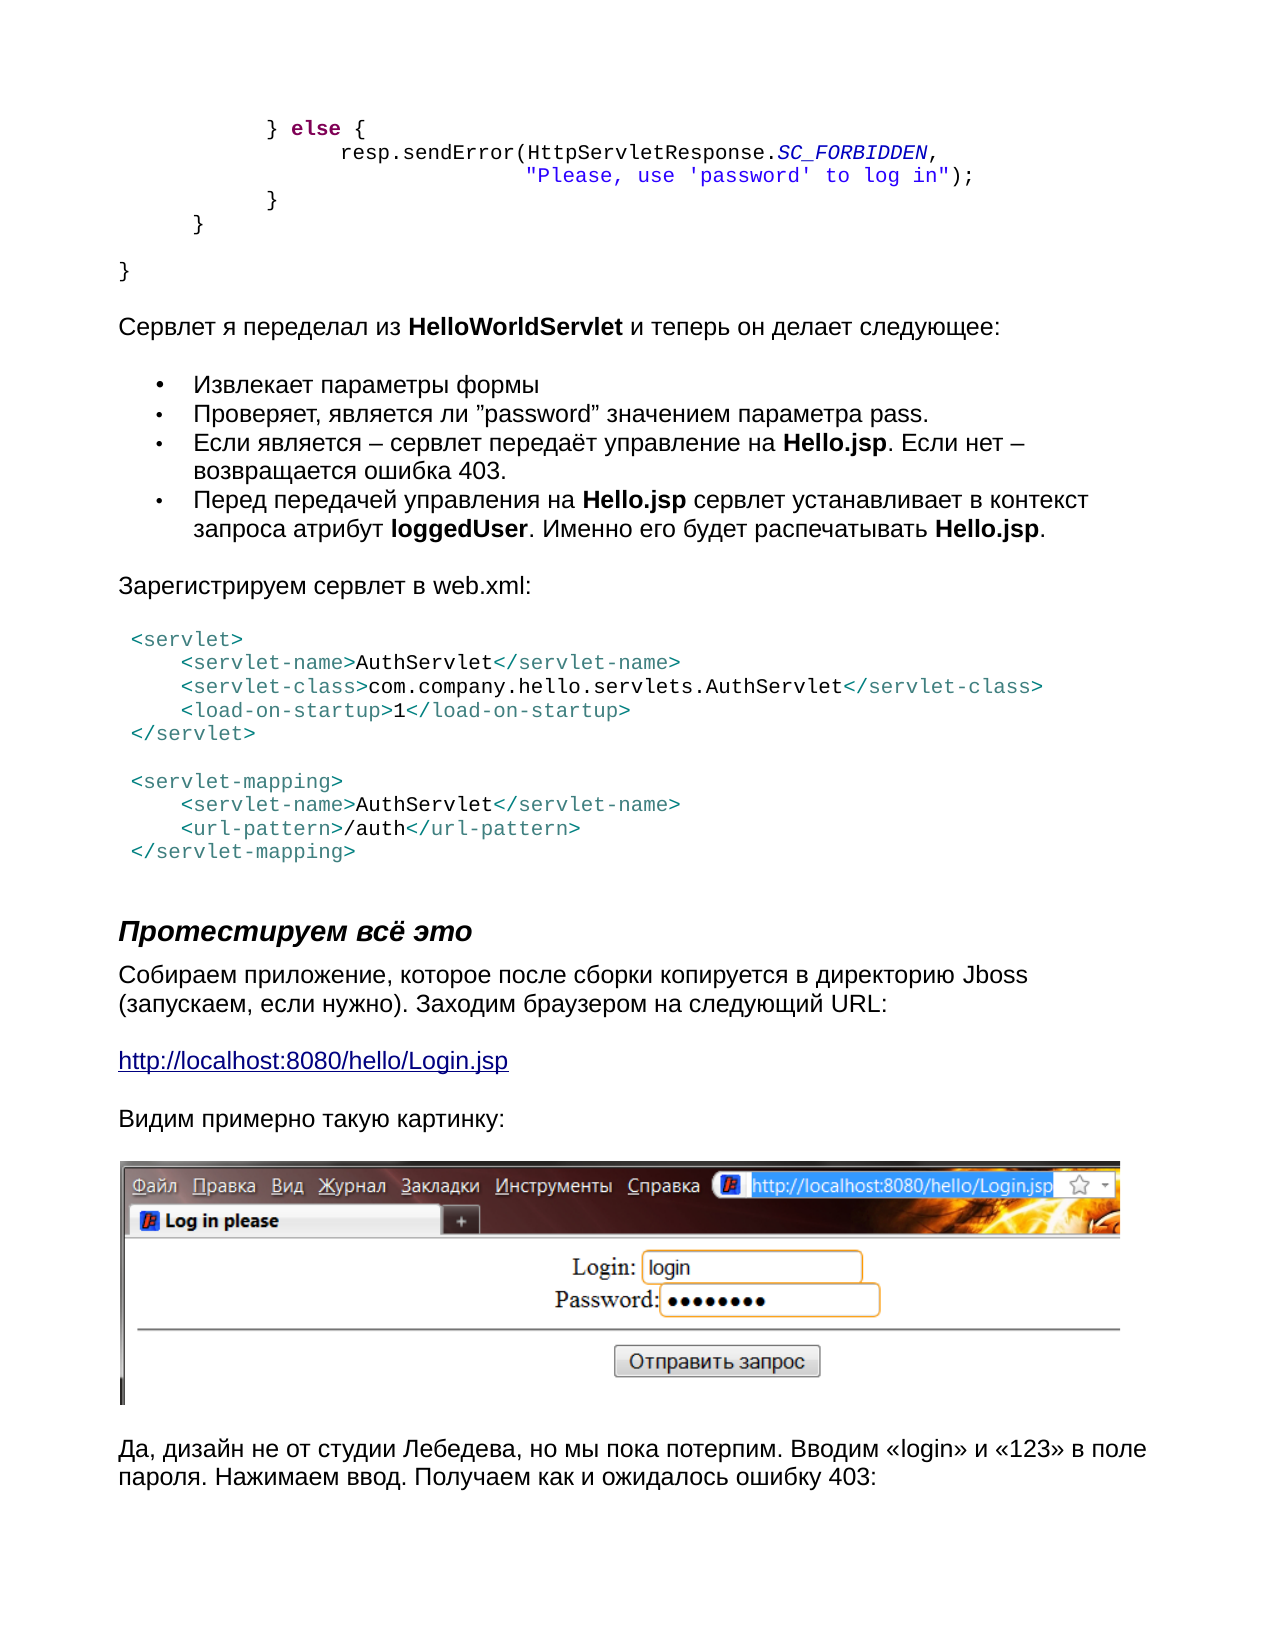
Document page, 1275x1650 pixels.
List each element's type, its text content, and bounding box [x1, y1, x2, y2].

text <servlet-class>com.company.hello.servlets.AuthServlet</servlet-class> [118, 676, 1157, 700]
list Извлекает параметры формы [156, 370, 1157, 399]
text <servlet-mapping> [118, 771, 1157, 794]
text Да, дизайн не от студии Лебедева, но мы пока потерпим. Вводим «login» и «123» в поле пароля. Нажимаем ввод. Получаем как и ожидалось ошибку 403: [118, 1434, 1157, 1491]
text Сервлет я переделал из HelloWorldServlet и теперь он делает следующее: [118, 312, 1157, 341]
text Собираем приложение, которое после сборки копируется в директорию Jboss (запускаем, если нужно). Заходим браузером на следующий URL: [118, 960, 1157, 1017]
list Проверяет, является ли ”password” значением параметра pass. [156, 399, 1157, 427]
text resp.sendError(HttpServletResponse.SC_FORBIDDEN, [118, 142, 1157, 165]
list Перед передачей управления на Hello.jsp сервлет устанавливает в контекст запроса атрибут loggedUser. Именно его будет распечатывать Hello.jsp. [156, 485, 1157, 542]
text <servlet-name>AuthServlet</servlet-name> [118, 652, 1157, 676]
picture [120, 1161, 1121, 1405]
text } [118, 213, 1157, 236]
text } [118, 189, 1157, 213]
text </servlet-mapping> [118, 842, 1157, 865]
subtitle Протестируем всё это [118, 914, 1157, 947]
text Зарегистрируем сервлет в web.xml: [118, 571, 1157, 600]
text } [118, 260, 1157, 284]
text <load-on-startup>1</load-on-startup> [118, 700, 1157, 723]
text <url-pattern>/auth</url-pattern> [118, 818, 1157, 842]
text "Please, use 'password' to log in"); [118, 165, 1157, 189]
text Видим примерно такую картинку: [118, 1104, 1157, 1132]
text <servlet> [118, 629, 1157, 652]
text <servlet-name>AuthServlet</servlet-name> [118, 794, 1157, 818]
text } else { [118, 118, 1157, 142]
text </servlet> [118, 723, 1157, 747]
list Если является – сервлет передаёт управление на Hello.jsp. Если нет – возвращается ошибка 403. [156, 427, 1157, 485]
text http://localhost:8080/hello/Login.jsp [118, 1046, 1157, 1075]
